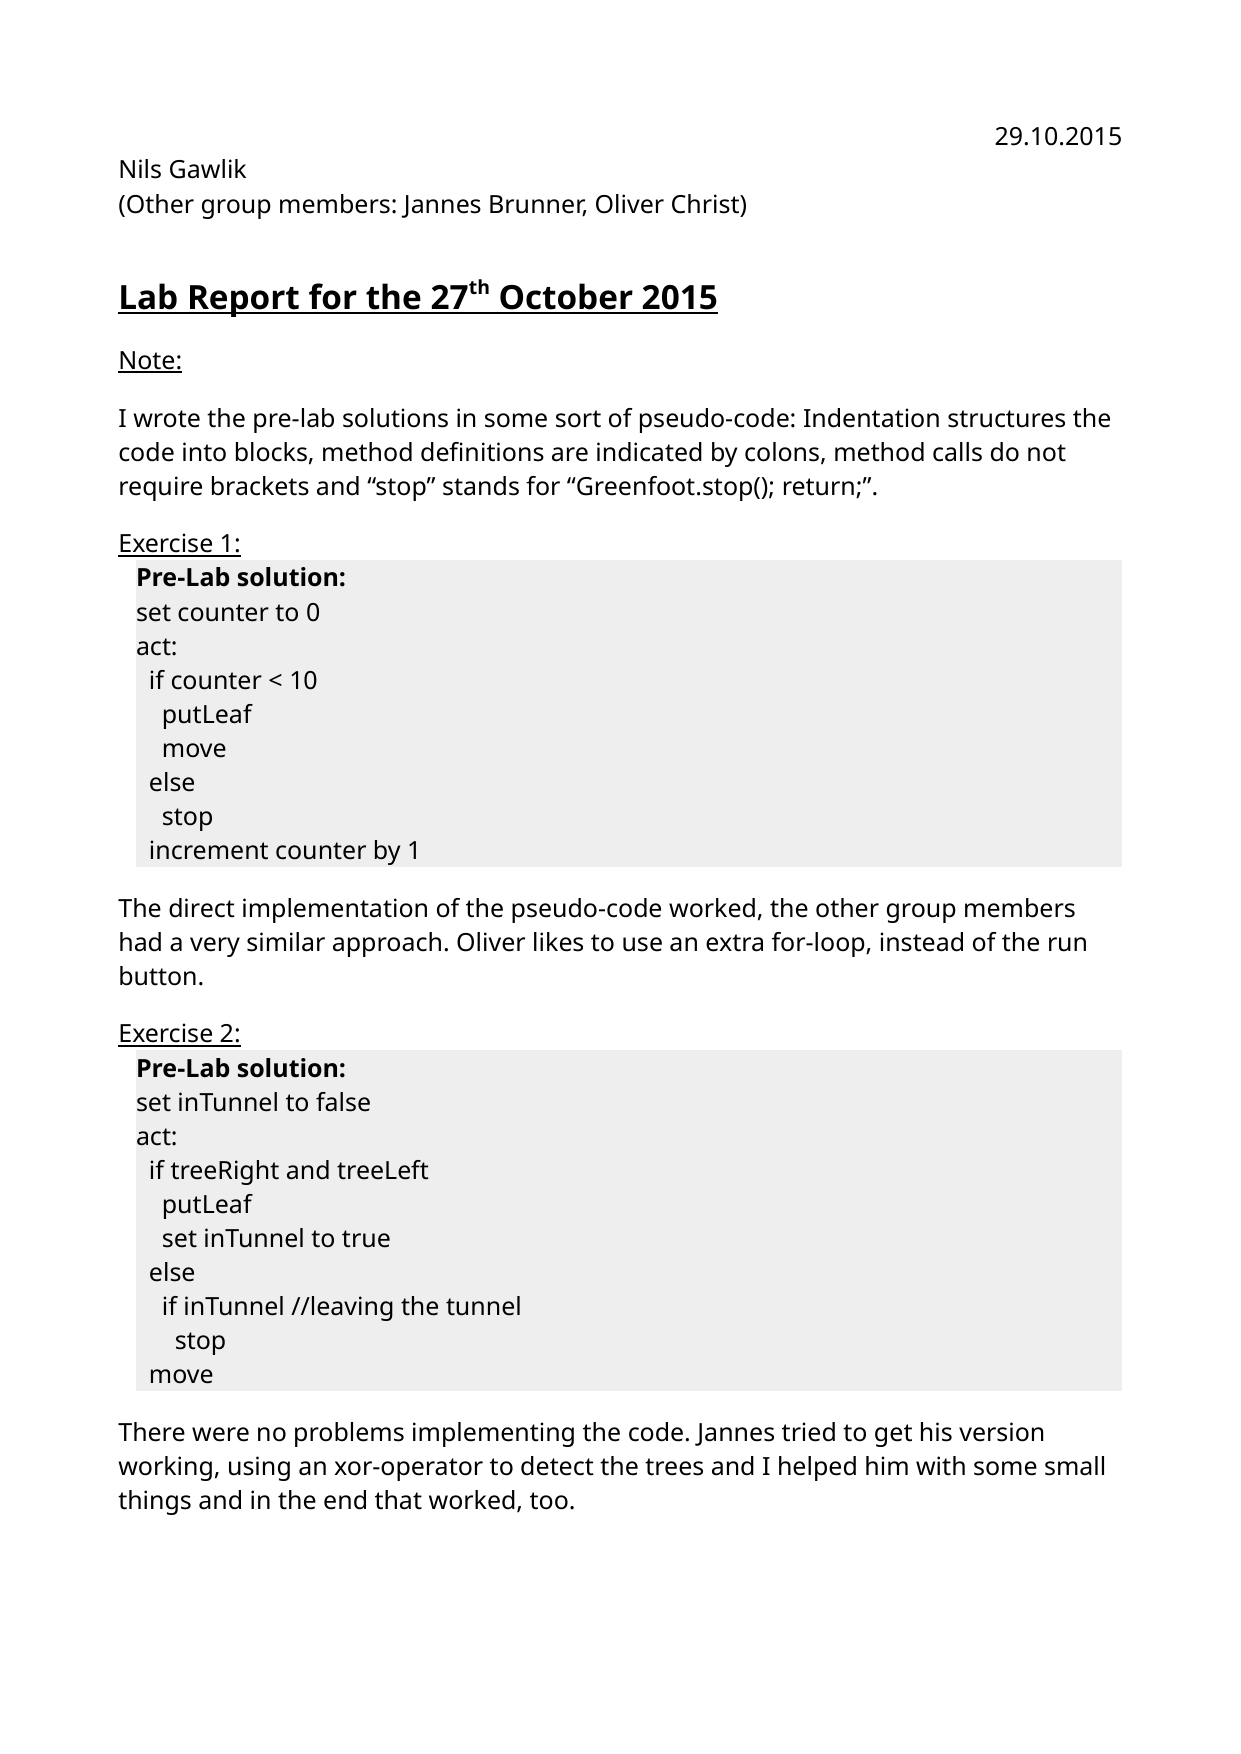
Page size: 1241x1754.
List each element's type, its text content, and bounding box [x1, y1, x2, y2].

text if counter < 10 [136, 662, 1122, 696]
text if inTunnel //leaving the tunnel [136, 1289, 1122, 1323]
text else [136, 1254, 1122, 1289]
text Pre-Lab solution: [136, 1050, 1122, 1084]
text act: [136, 1118, 1122, 1152]
text stop [136, 1323, 1122, 1357]
text stop [136, 798, 1122, 833]
text move [136, 730, 1122, 764]
text putLeaf [136, 1186, 1122, 1221]
text putLeaf [136, 696, 1122, 730]
text Exercise 1: [118, 526, 1122, 560]
text The direct implementation of the pseudo-code worked, the other group members had a very similar approach. Oliver likes to use an extra for-loop, instead of the run button. [118, 890, 1122, 992]
text Lab Report for the 27th October 2015 [118, 273, 1122, 319]
text if treeRight and treeLeft [136, 1152, 1122, 1186]
text else [136, 764, 1122, 798]
text set counter to 0 [136, 594, 1122, 628]
text increment counter by 1 [136, 833, 1122, 867]
text There were no problems implementing the code. Jannes tried to get his version working, using an xor-operator to detect the trees and I helped him with some small things and in the end that worked, too. [118, 1414, 1122, 1517]
text set inTunnel to false [136, 1084, 1122, 1118]
text move [136, 1357, 1122, 1391]
text Note: [118, 342, 1122, 377]
text act: [136, 628, 1122, 662]
text Exercise 2: [118, 1016, 1122, 1050]
text I wrote the pre-lab solutions in some sort of pseudo-code: Indentation structures the code into blocks, method definitions are indicated by colons, method calls do not require brackets and “stop” stands for “Greenfoot.stop(); return;”. [118, 400, 1122, 502]
text Pre-Lab solution: [136, 560, 1122, 594]
text set inTunnel to true [136, 1221, 1122, 1254]
